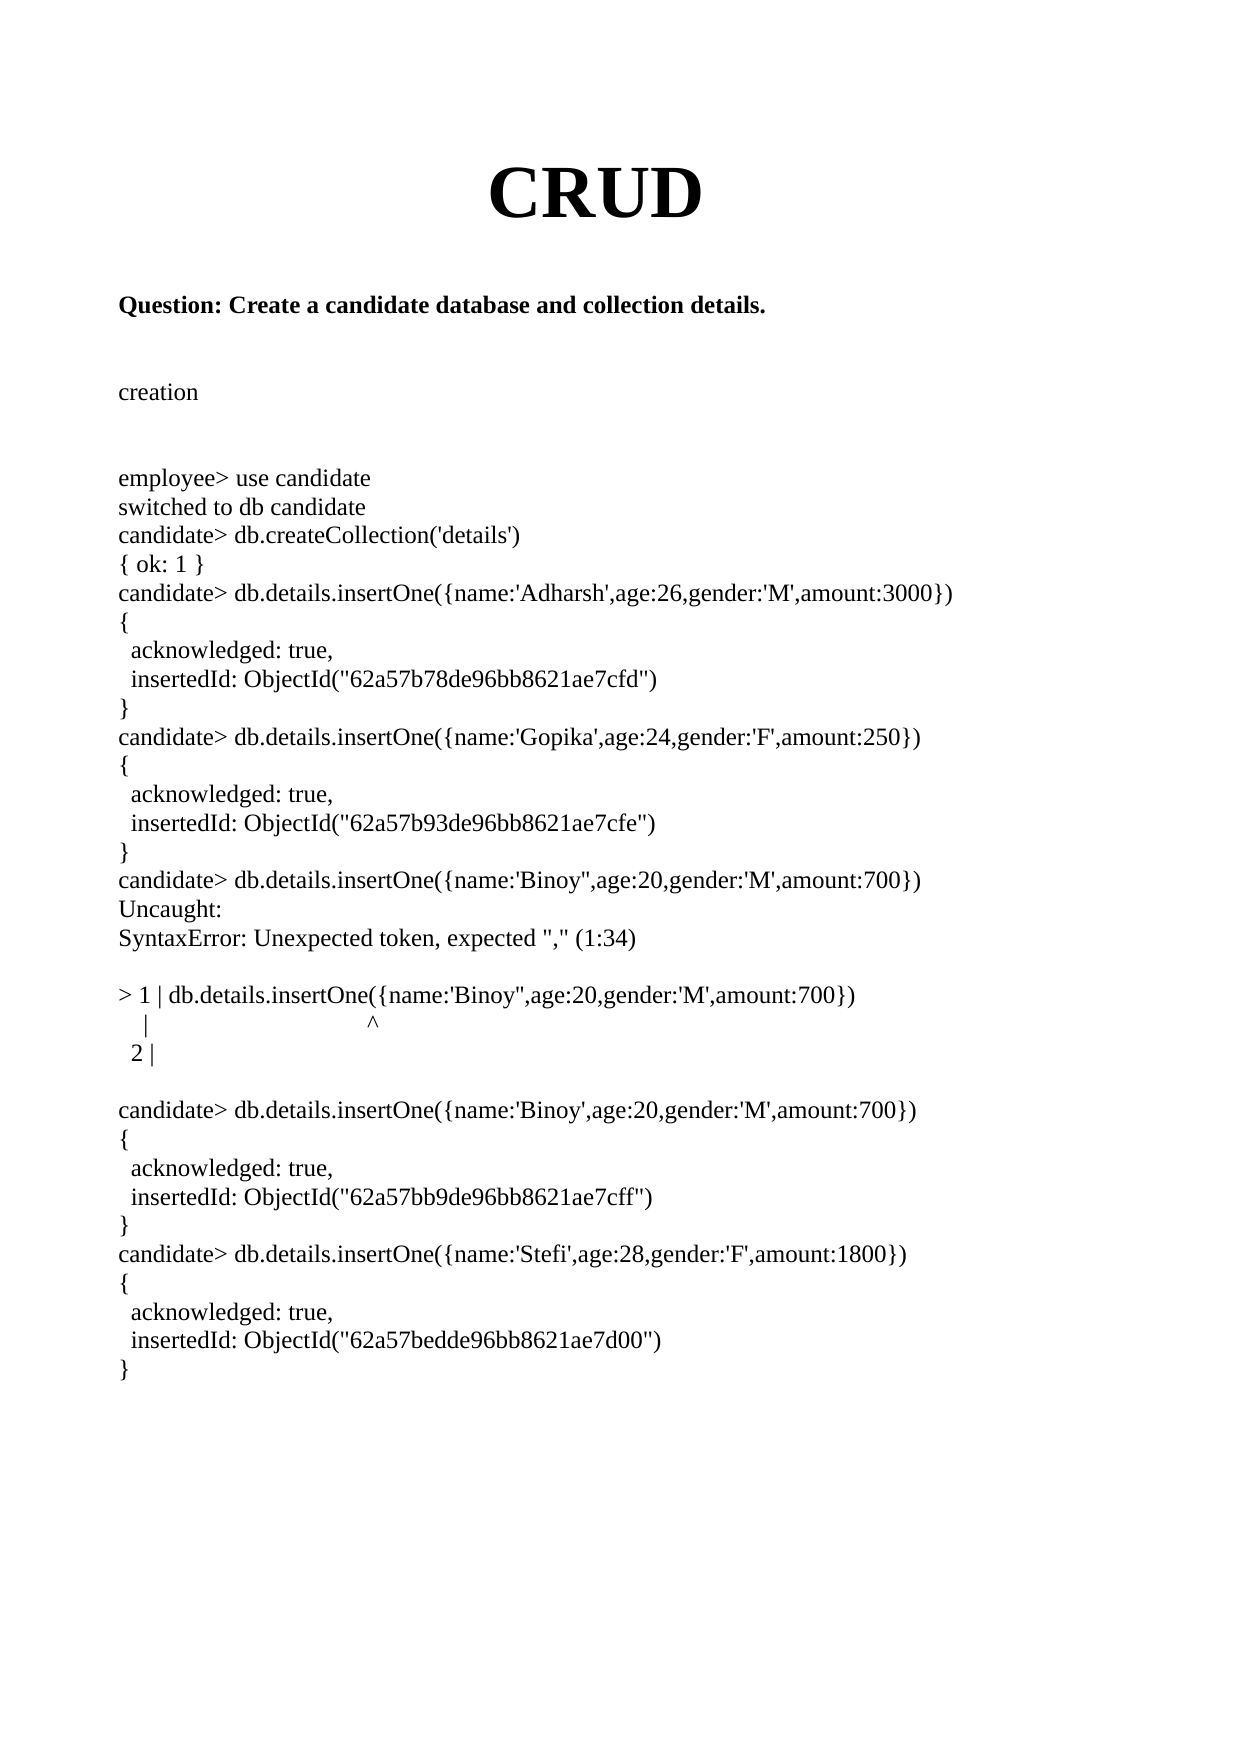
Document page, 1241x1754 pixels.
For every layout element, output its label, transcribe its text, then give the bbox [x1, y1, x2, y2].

text acknowledged: true, [118, 1297, 1122, 1326]
text switched to db candidate [118, 492, 1122, 521]
text insertedId: ObjectId("62a57b93de96bb8621ae7cfe") [118, 808, 1122, 837]
text } [118, 1211, 1122, 1239]
text { [118, 1268, 1122, 1297]
text creation [118, 377, 1122, 406]
text insertedId: ObjectId("62a57bb9de96bb8621ae7cff") [118, 1182, 1122, 1211]
text { [118, 1124, 1122, 1153]
text { ok: 1 } [118, 549, 1122, 578]
text { [118, 751, 1122, 779]
text candidate> db.createCollection('details') [118, 521, 1122, 549]
text candidate> db.details.insertOne({name:'Gopika',age:24,gender:'F',amount:250}) [118, 722, 1122, 751]
text insertedId: ObjectId("62a57b78de96bb8621ae7cfd") [118, 664, 1122, 693]
text { [118, 607, 1122, 636]
text SyntaxError: Unexpected token, expected "," (1:34) [118, 923, 1122, 952]
text Uncaught: [118, 894, 1122, 923]
text | ^ [118, 1009, 1122, 1038]
text acknowledged: true, [118, 636, 1122, 664]
text } [118, 693, 1122, 722]
text } [118, 1354, 1122, 1383]
text CRUD [118, 147, 1122, 233]
text acknowledged: true, [118, 1153, 1122, 1182]
text Question: Create a candidate database and collection details. [118, 291, 1122, 319]
text candidate> db.details.insertOne({name:'Stefi',age:28,gender:'F',amount:1800}) [118, 1239, 1122, 1268]
text candidate> db.details.insertOne({name:'Adharsh',age:26,gender:'M',amount:3000}) [118, 578, 1122, 607]
text candidate> db.details.insertOne({name:'Binoy'',age:20,gender:'M',amount:700}) [118, 866, 1122, 894]
text acknowledged: true, [118, 779, 1122, 808]
text } [118, 837, 1122, 866]
text 2 | [118, 1038, 1122, 1067]
text employee> use candidate [118, 463, 1122, 492]
text insertedId: ObjectId("62a57bedde96bb8621ae7d00") [118, 1326, 1122, 1354]
text candidate> db.details.insertOne({name:'Binoy',age:20,gender:'M',amount:700}) [118, 1096, 1122, 1124]
text > 1 | db.details.insertOne({name:'Binoy'',age:20,gender:'M',amount:700}) [118, 981, 1122, 1009]
